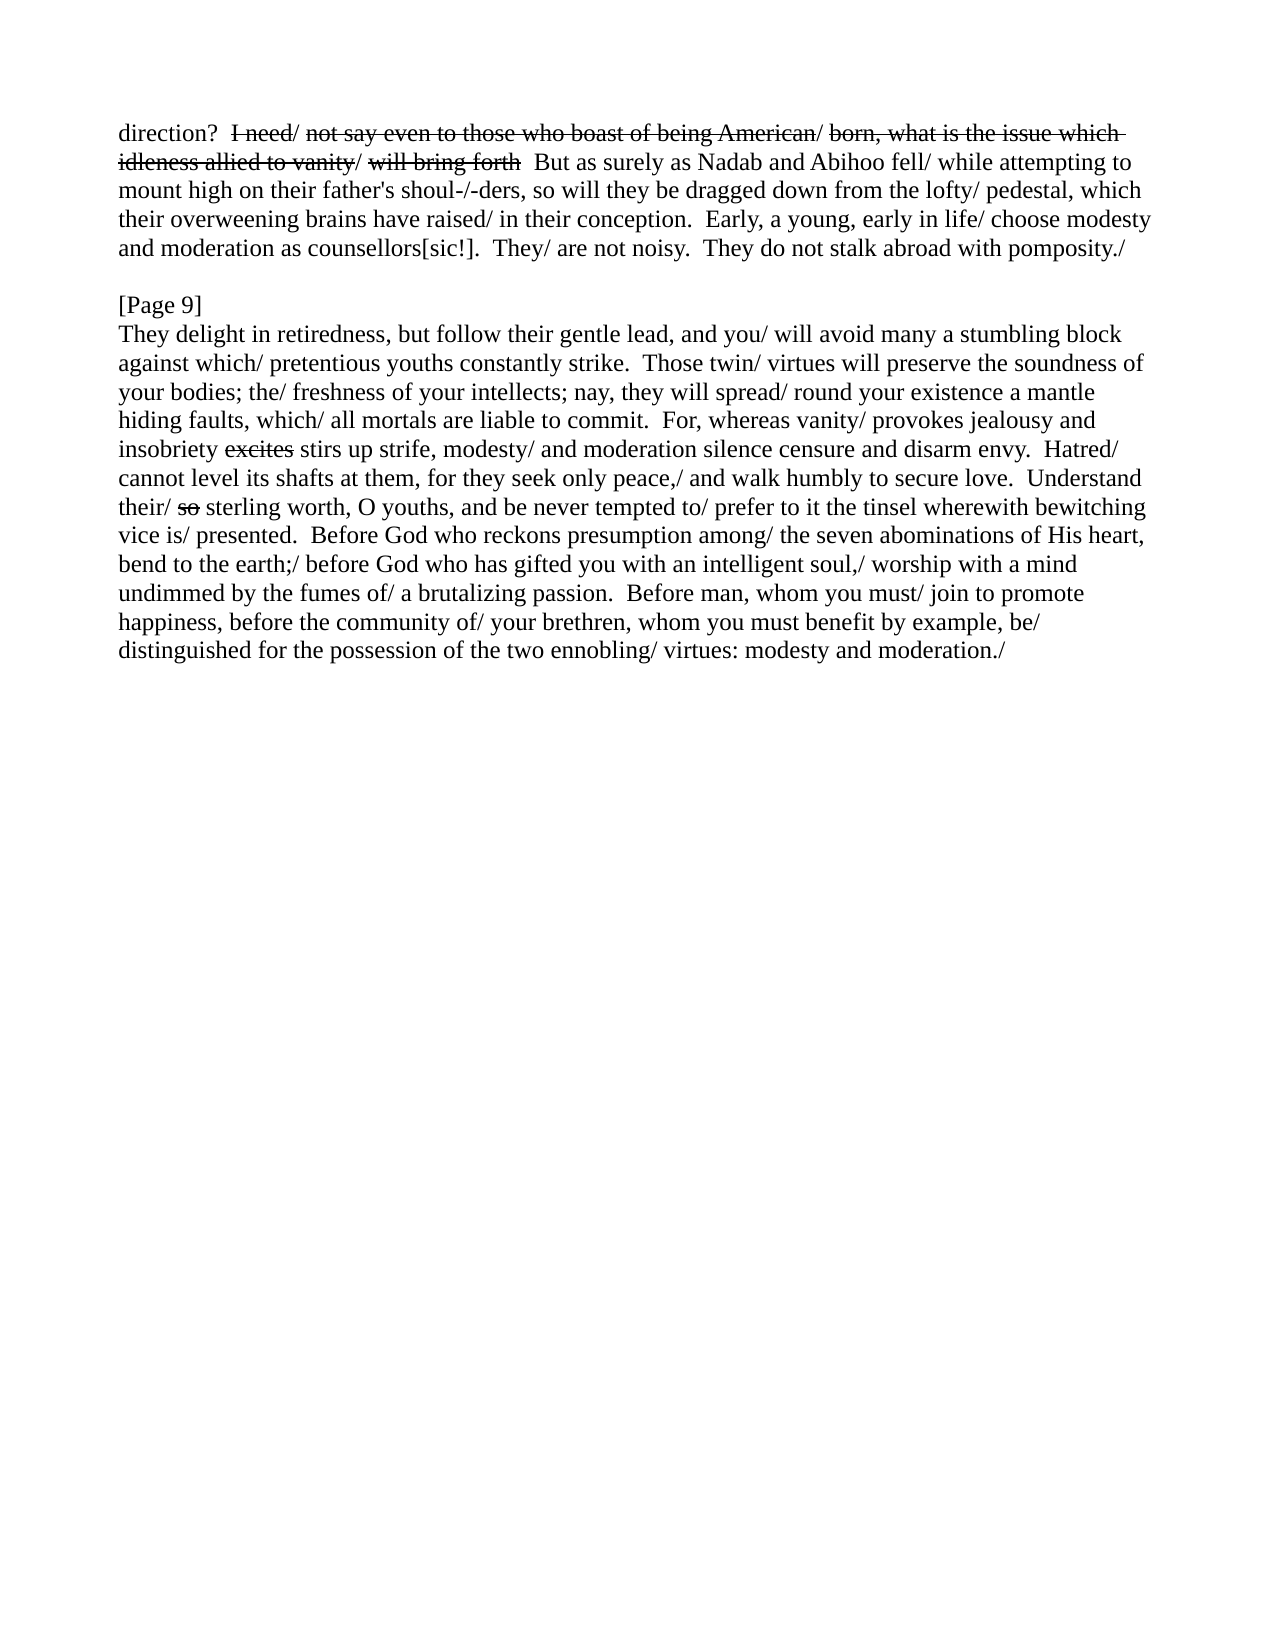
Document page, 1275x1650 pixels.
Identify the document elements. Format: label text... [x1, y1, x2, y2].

text They delight in retiredness, but follow their gentle lead, and you/ will avoid many a stumbling block against which/ pretentious youths constantly strike. Those twin/ virtues will preserve the soundness of your bodies; the/ freshness of your intellects; nay, they will spread/ round your existence a mantle hiding faults, which/ all mortals are liable to commit. For, whereas vanity/ provokes jealousy and insobriety excites stirs up strife, modesty/ and moderation silence censure and disarm envy. Hatred/ cannot level its shafts at them, for they seek only peace,/ and walk humbly to secure love. Understand their/ so sterling worth, O youths, and be never tempted to/ prefer to it the tinsel wherewith bewitching vice is/ presented. Before God who reckons presumption among/ the seven abominations of His heart, bend to the earth;/ before God who has gifted you with an intelligent soul,/ worship with a mind undimmed by the fumes of/ a brutalizing passion. Before man, whom you must/ join to promote happiness, before the community of/ your brethren, whom you must benefit by example, be/ distinguished for the possession of the two ennobling/ virtues: modesty and moderation./ [118, 319, 1157, 664]
text direction? I need/ not say even to those who boast of being American/ born, what is the issue which idleness allied to vanity/ will bring forth But as surely as Nadab and Abihoo fell/ while attempting to mount high on their father's shoul-/-ders, so will they be dragged down from the lofty/ pedestal, which their overweening brains have raised/ in their conception. Early, a young, early in life/ choose modesty and moderation as counsellors[sic!]. They/ are not noisy. They do not stalk abroad with pomposity./ [118, 118, 1157, 262]
text [Page 9] [118, 291, 1157, 319]
